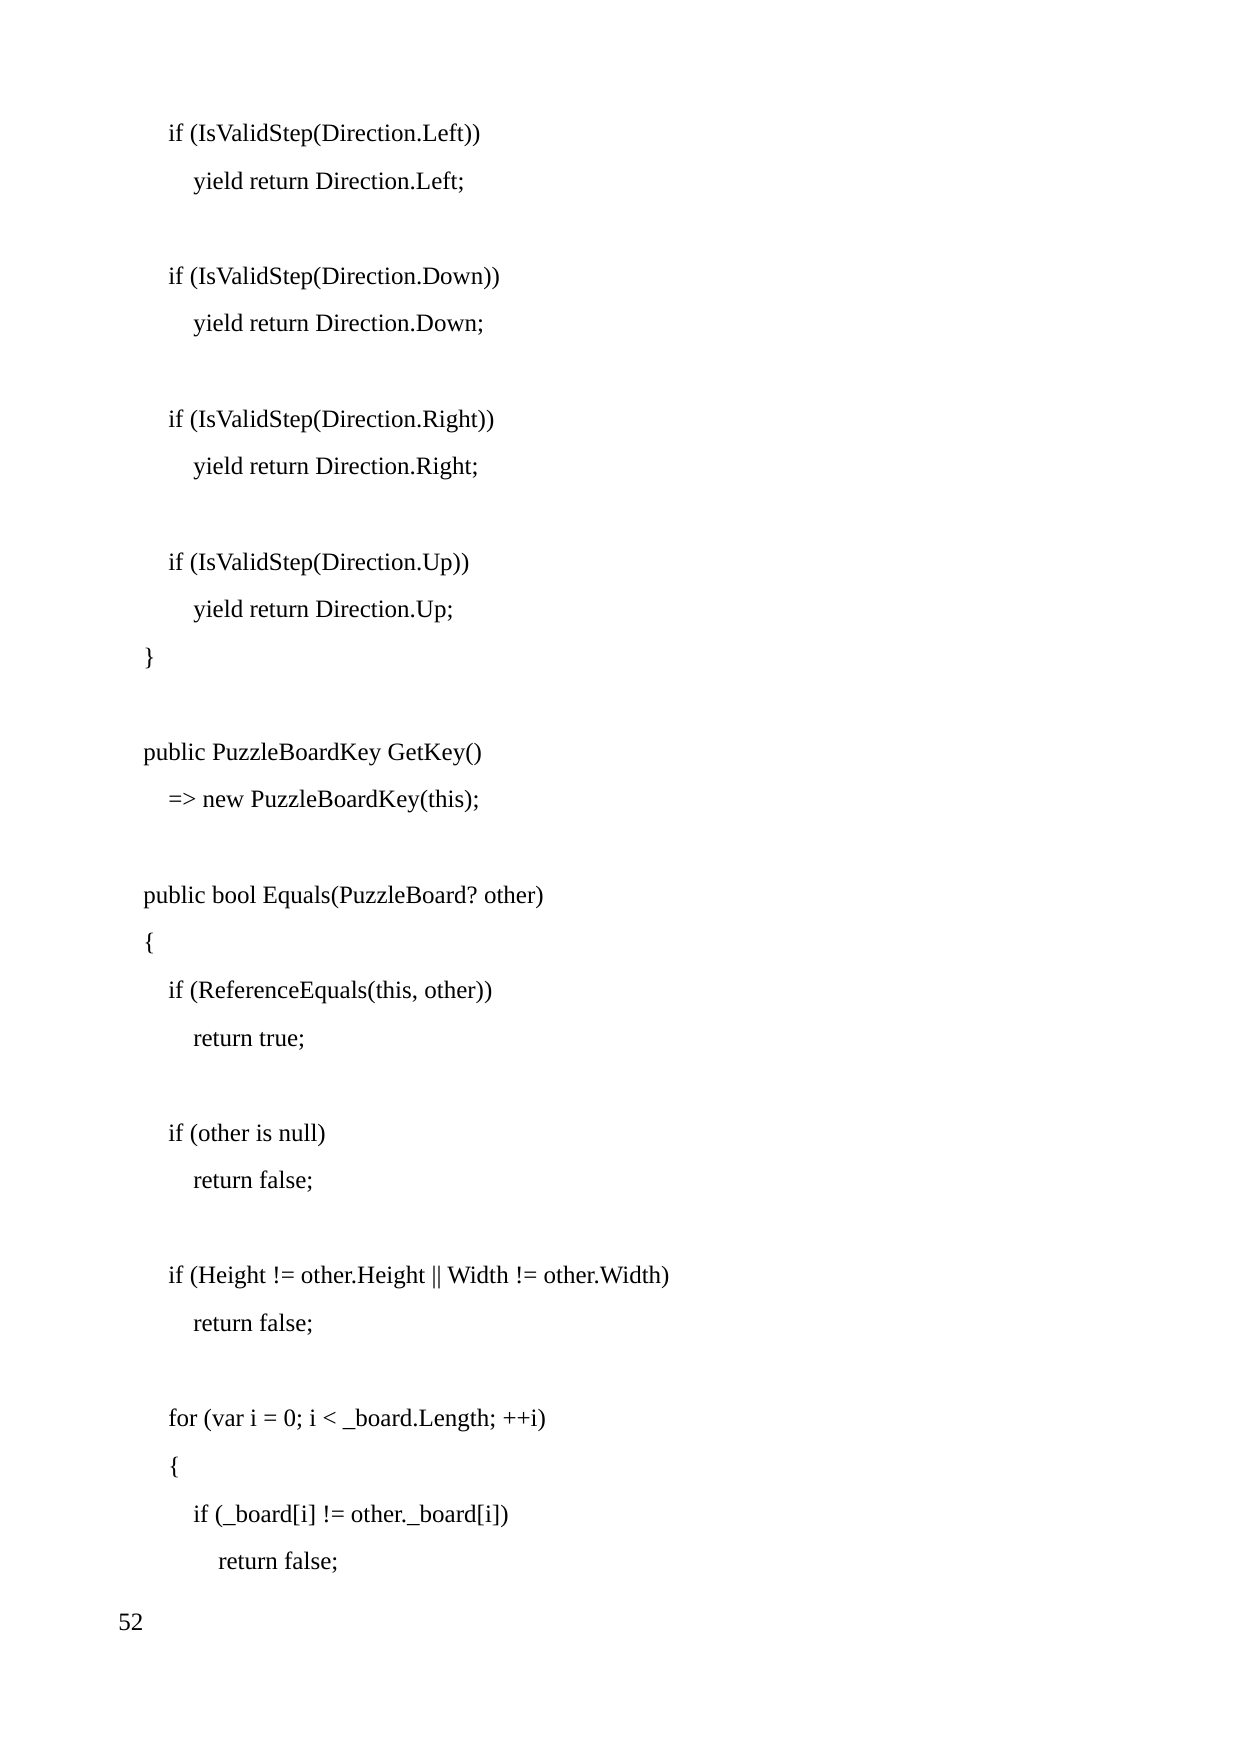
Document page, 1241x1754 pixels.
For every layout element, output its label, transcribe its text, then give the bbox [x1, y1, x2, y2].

text if (other is null) [118, 1118, 1122, 1147]
text if (IsValidStep(Direction.Up)) [118, 547, 1122, 575]
text return false; [118, 1546, 1122, 1575]
text return true; [118, 1023, 1122, 1051]
text if (IsValidStep(Direction.Down)) [118, 261, 1122, 290]
text => new PuzzleBoardKey(this); [118, 784, 1122, 813]
text for (var i = 0; i < _board.Length; ++i) [118, 1403, 1122, 1432]
text return false; [118, 1165, 1122, 1194]
text } [118, 642, 1122, 671]
text if (_board[i] != other._board[i]) [118, 1499, 1122, 1527]
text if (Height != other.Height || Width != other.Width) [118, 1261, 1122, 1289]
text public bool Equals(PuzzleBoard? other) [118, 880, 1122, 908]
text if (ReferenceEquals(this, other)) [118, 975, 1122, 1004]
text if (IsValidStep(Direction.Right)) [118, 404, 1122, 432]
text if (IsValidStep(Direction.Left)) [118, 118, 1122, 147]
text yield return Direction.Left; [118, 166, 1122, 194]
text { [118, 927, 1122, 956]
text public PuzzleBoardKey GetKey() [118, 737, 1122, 766]
text yield return Direction.Right; [118, 451, 1122, 480]
text return false; [118, 1308, 1122, 1337]
text yield return Direction.Down; [118, 308, 1122, 337]
text { [118, 1451, 1122, 1480]
text yield return Direction.Up; [118, 594, 1122, 623]
